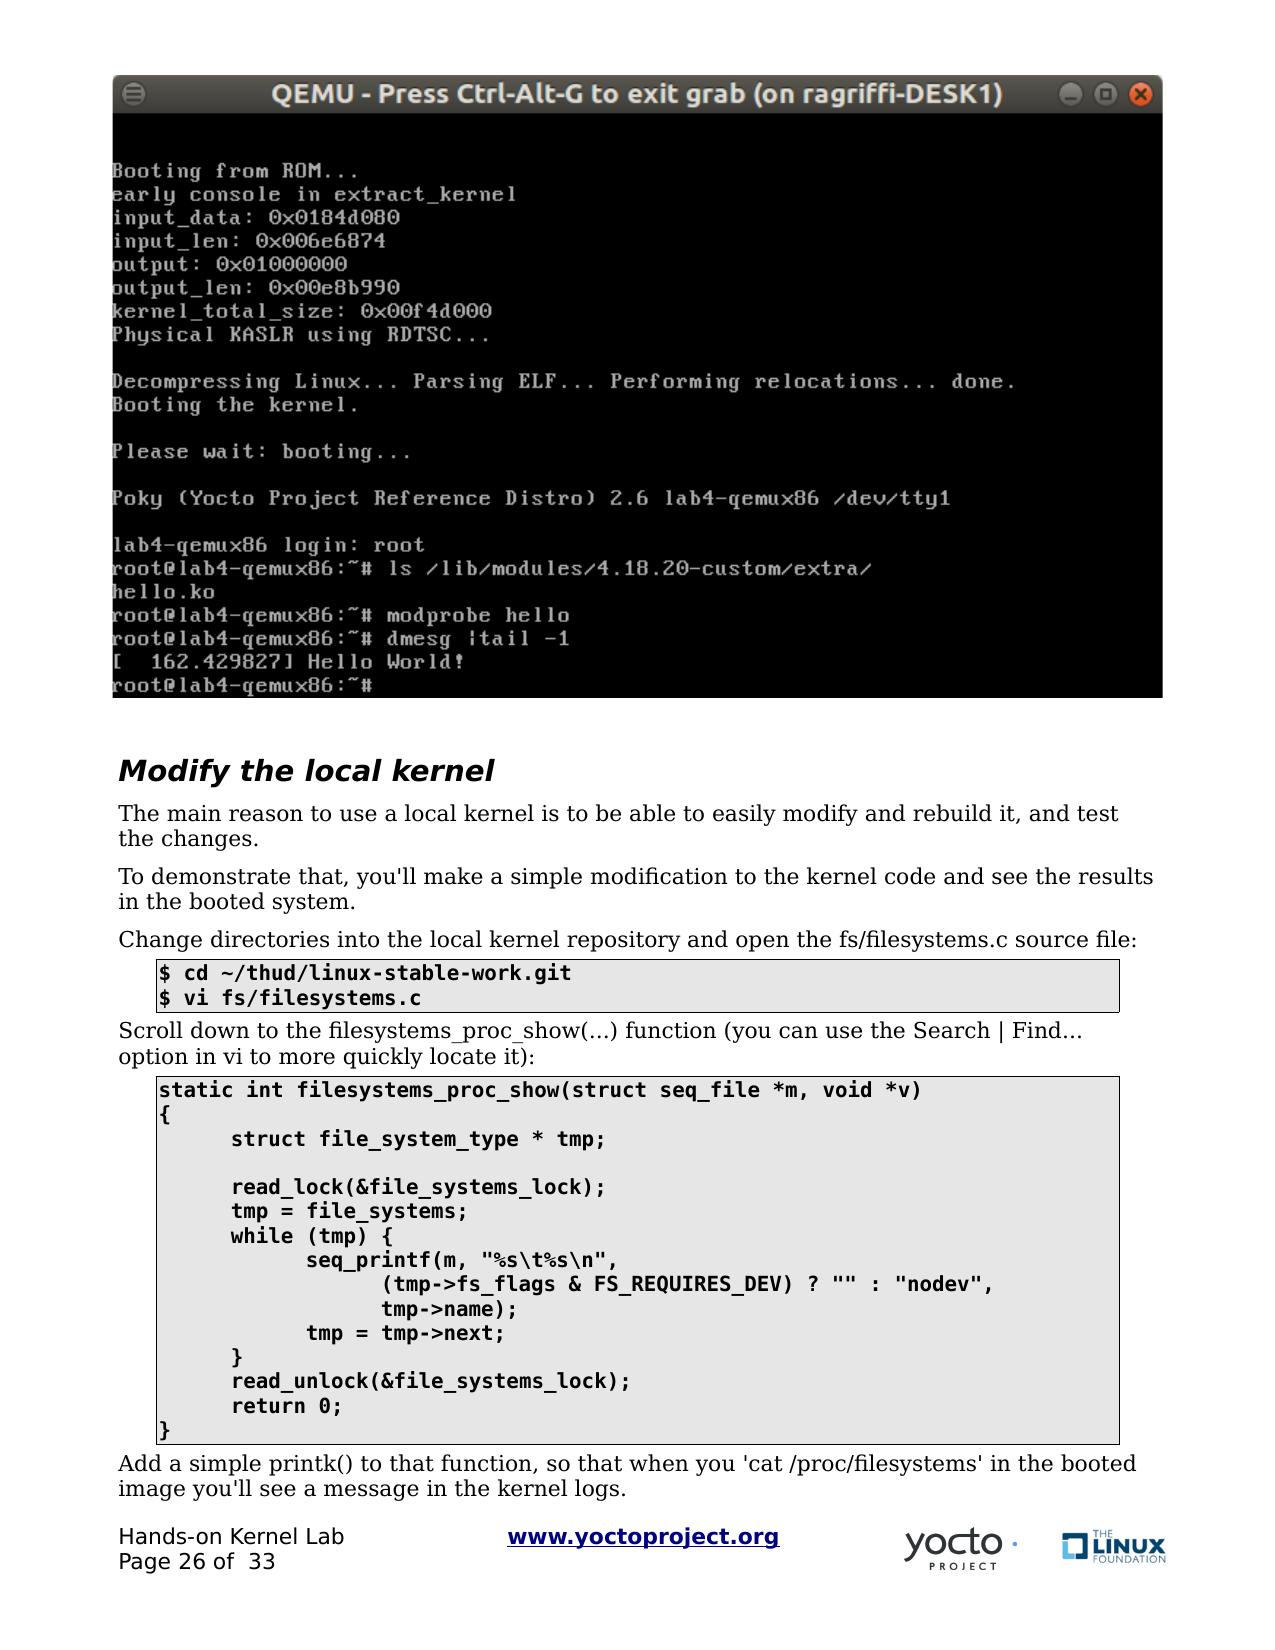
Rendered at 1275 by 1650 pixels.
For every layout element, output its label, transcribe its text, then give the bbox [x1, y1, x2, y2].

text static int filesystems_proc_show(struct seq_file *m, void *v) [157, 1077, 1119, 1100]
text return 0; [157, 1391, 1119, 1415]
text { [157, 1100, 1119, 1124]
subtitle Modify the local kernel [118, 755, 1157, 789]
text tmp = file_systems; [157, 1197, 1119, 1221]
text } [157, 1415, 1119, 1444]
text read_unlock(&file_systems_lock); [157, 1367, 1119, 1391]
text To demonstrate that, you'll make a simple modification to the kernel code and see the results in the booted system. [118, 864, 1157, 915]
text tmp = tmp->next; [157, 1318, 1119, 1342]
text tmp->name); [157, 1294, 1119, 1318]
text The main reason to use a local kernel is to be able to easily modify and rebuild it, and test the changes. [118, 801, 1157, 852]
text while (tmp) { [157, 1221, 1119, 1245]
text Scroll down to the filesystems_proc_show(...) function (you can use the Search | Find... option in vi to more quickly locate it): [118, 1018, 1157, 1069]
text struct file_system_type * tmp; [157, 1124, 1119, 1148]
text $ cd ~/thud/linux-stable-work.git [157, 960, 1119, 983]
text seq_printf(m, "%s\t%s\n", [157, 1245, 1119, 1270]
text } [157, 1342, 1119, 1367]
text Add a simple printk() to that function, so that when you 'cat /proc/filesystems' in the booted image you'll see a message in the kernel logs. [118, 1451, 1157, 1502]
text Change directories into the local kernel repository and open the fs/filesystems.c source file: [118, 927, 1157, 953]
text $ vi fs/filesystems.c [157, 983, 1119, 1012]
text (tmp->fs_flags & FS_REQUIRES_DEV) ? "" : "nodev", [157, 1270, 1119, 1294]
text read_lock(&file_systems_lock); [157, 1173, 1119, 1197]
